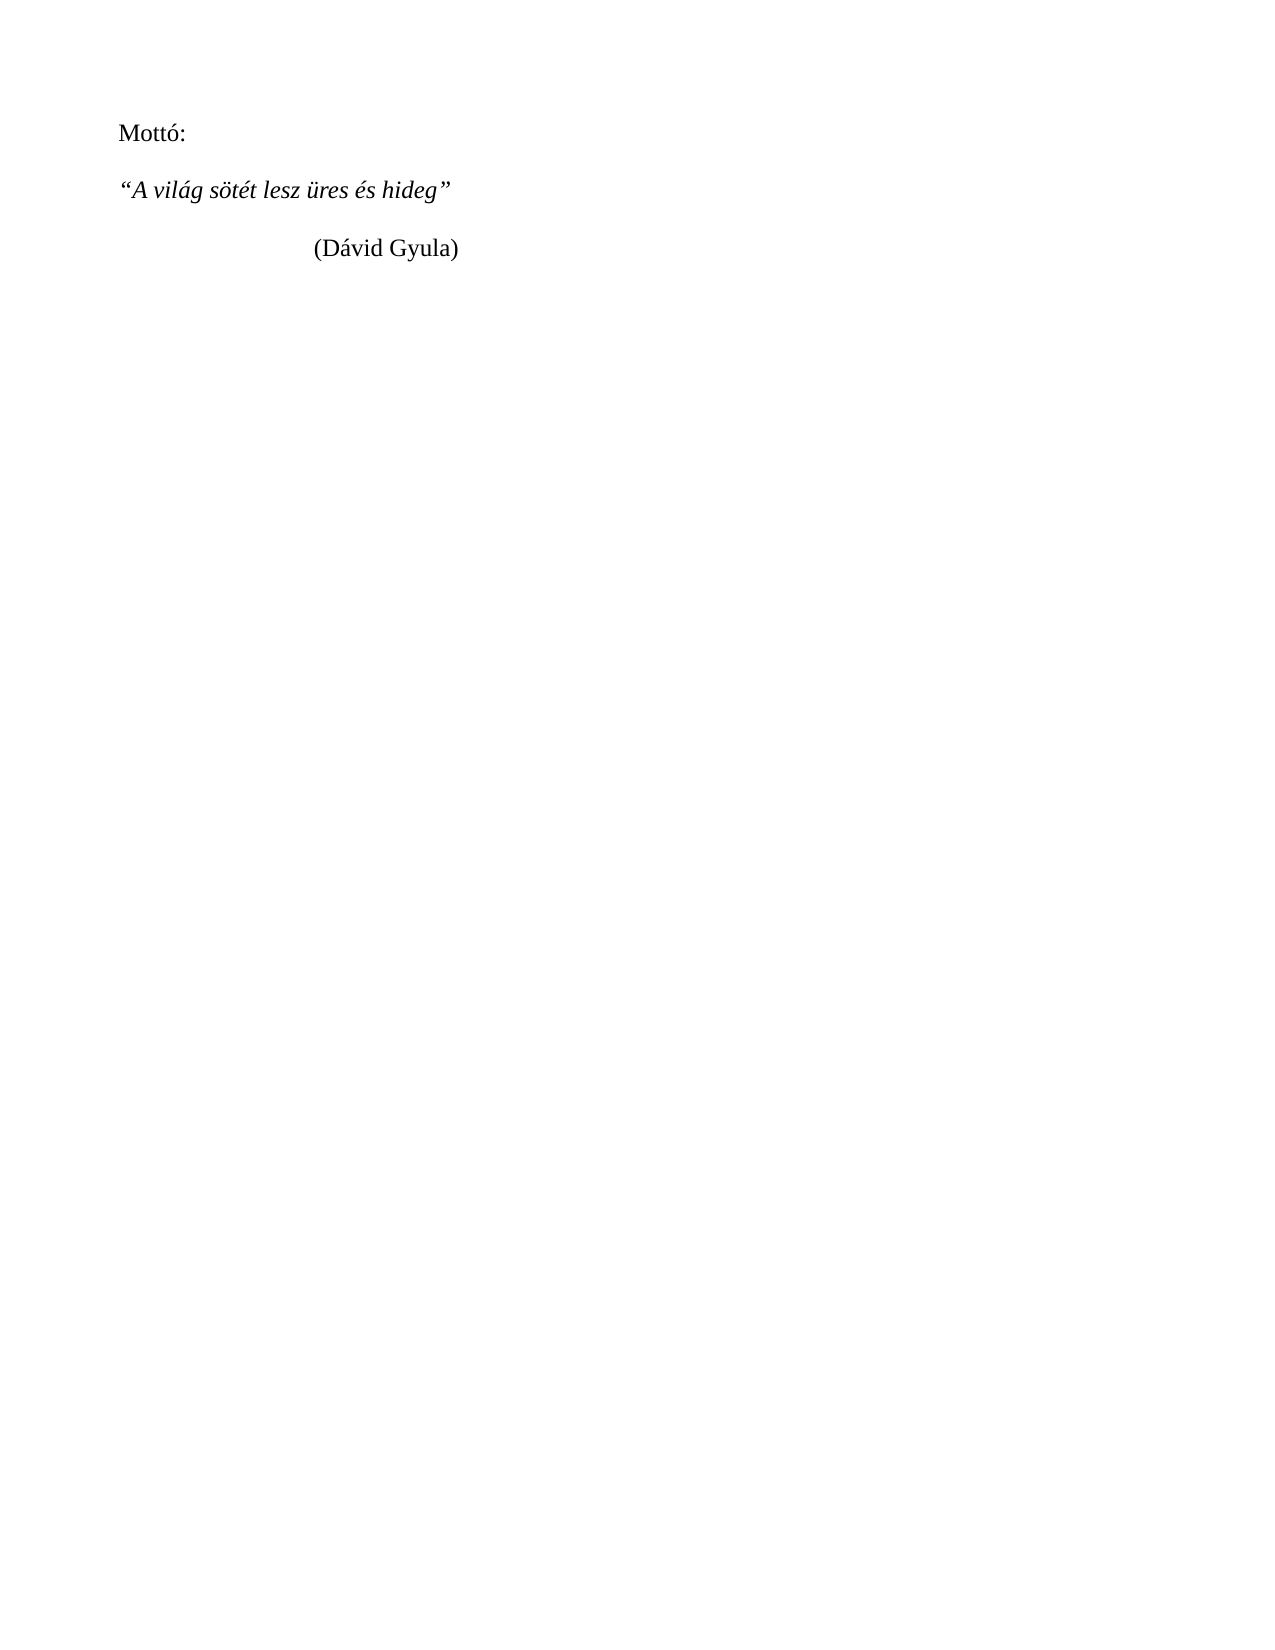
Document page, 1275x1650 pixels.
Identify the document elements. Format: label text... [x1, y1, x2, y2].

text Mottó: [118, 118, 1157, 147]
text (Dávid Gyula) [118, 233, 458, 262]
text “A világ sötét lesz üres és hideg” [118, 176, 1157, 204]
